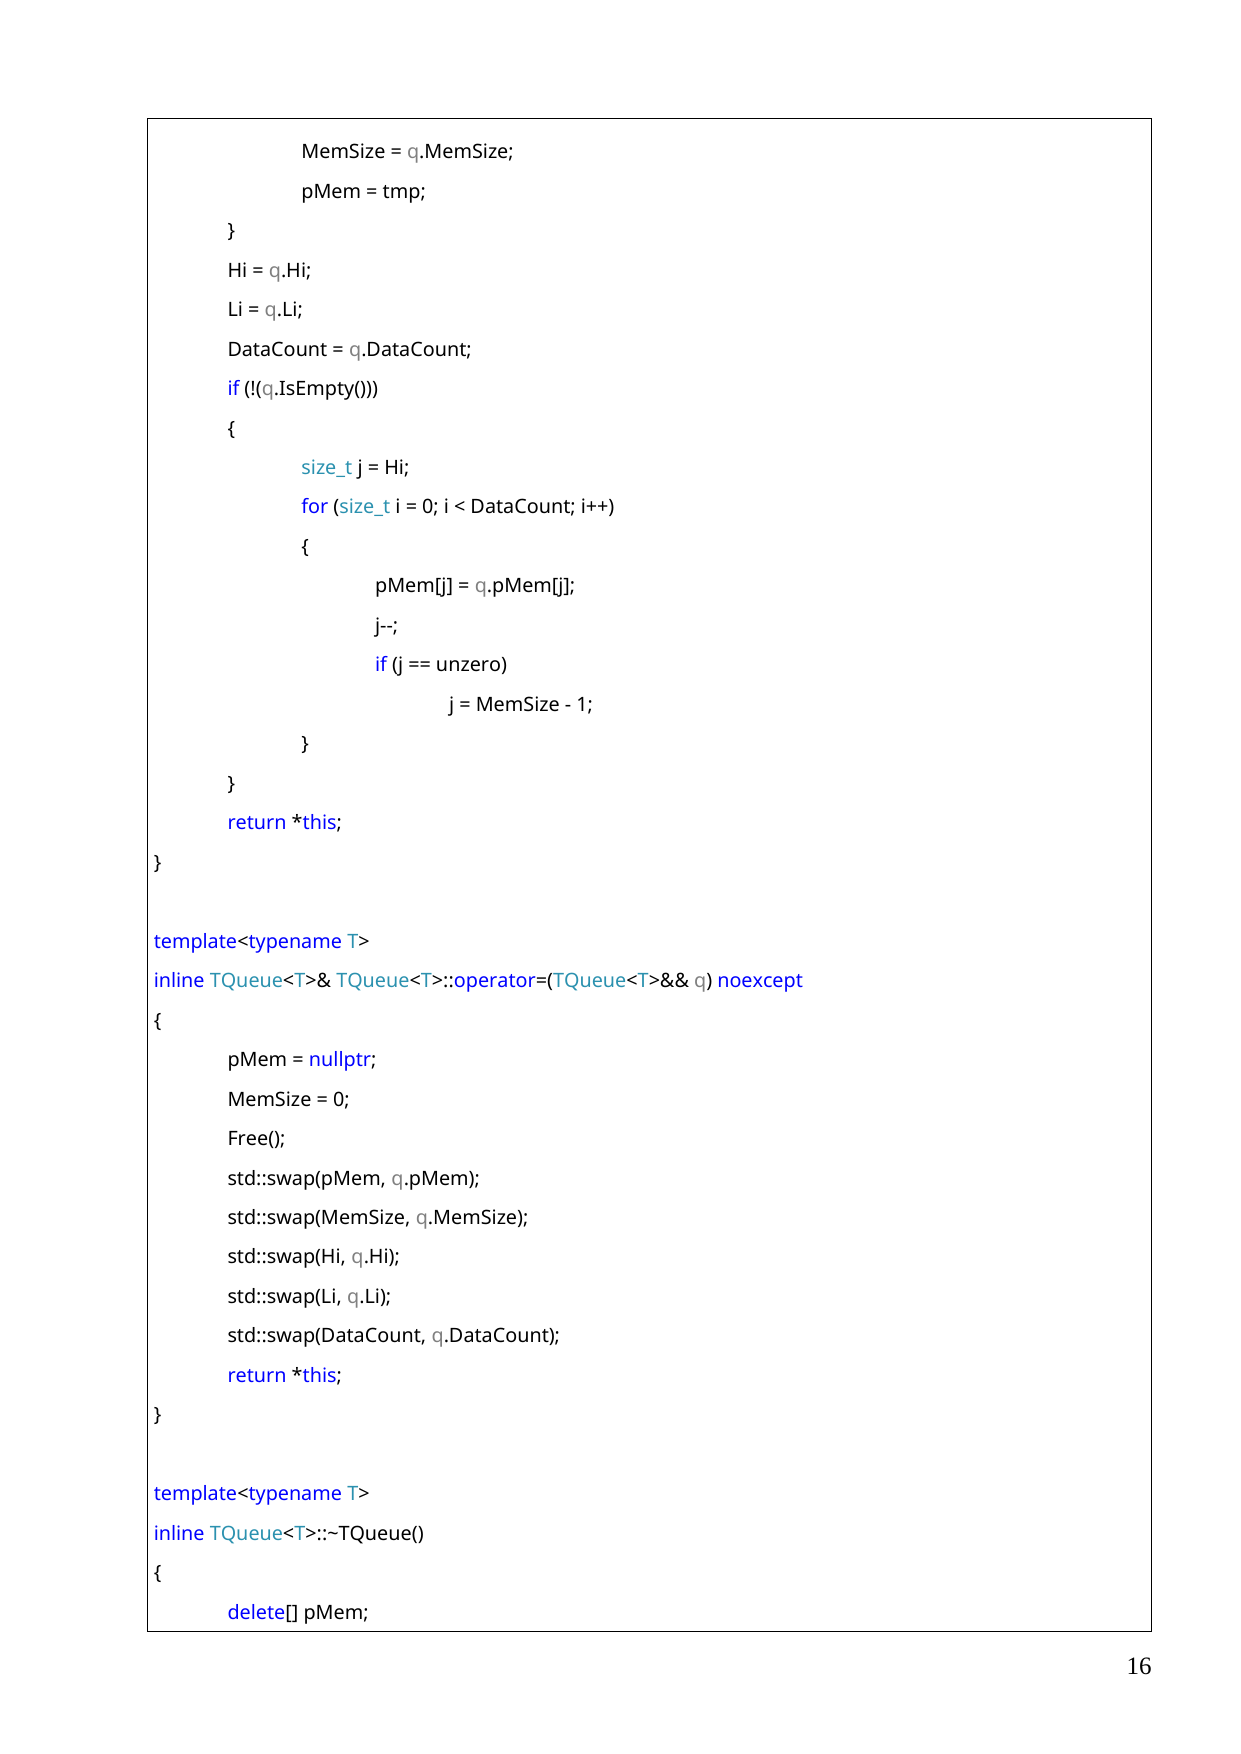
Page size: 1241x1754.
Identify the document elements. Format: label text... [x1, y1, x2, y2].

table_header MemSize = q.MemSize; pMem = tmp; } Hi = q.Hi; Li = q.Li; DataCount = q.DataCount; if (!(q.IsEmpty())) { size_t j = Hi; for (size_t i = 0; i < DataCount; i++) { pMem[j] = q.pMem[j]; j--; if (j == unzero) j = MemSize - 1; } } return *this; } template<typename T> inline TQueue<T>& TQueue<T>::operator=(TQueue<T>&& q) noexcept { pMem = nullptr; MemSize = 0; Free(); std::swap(pMem, q.pMem); std::swap(MemSize, q.MemSize); std::swap(Hi, q.Hi); std::swap(Li, q.Li); std::swap(DataCount, q.DataCount); return *this; } template<typename T> inline TQueue<T>::~TQueue() { delete[] pMem; [148, 119, 1151, 1631]
